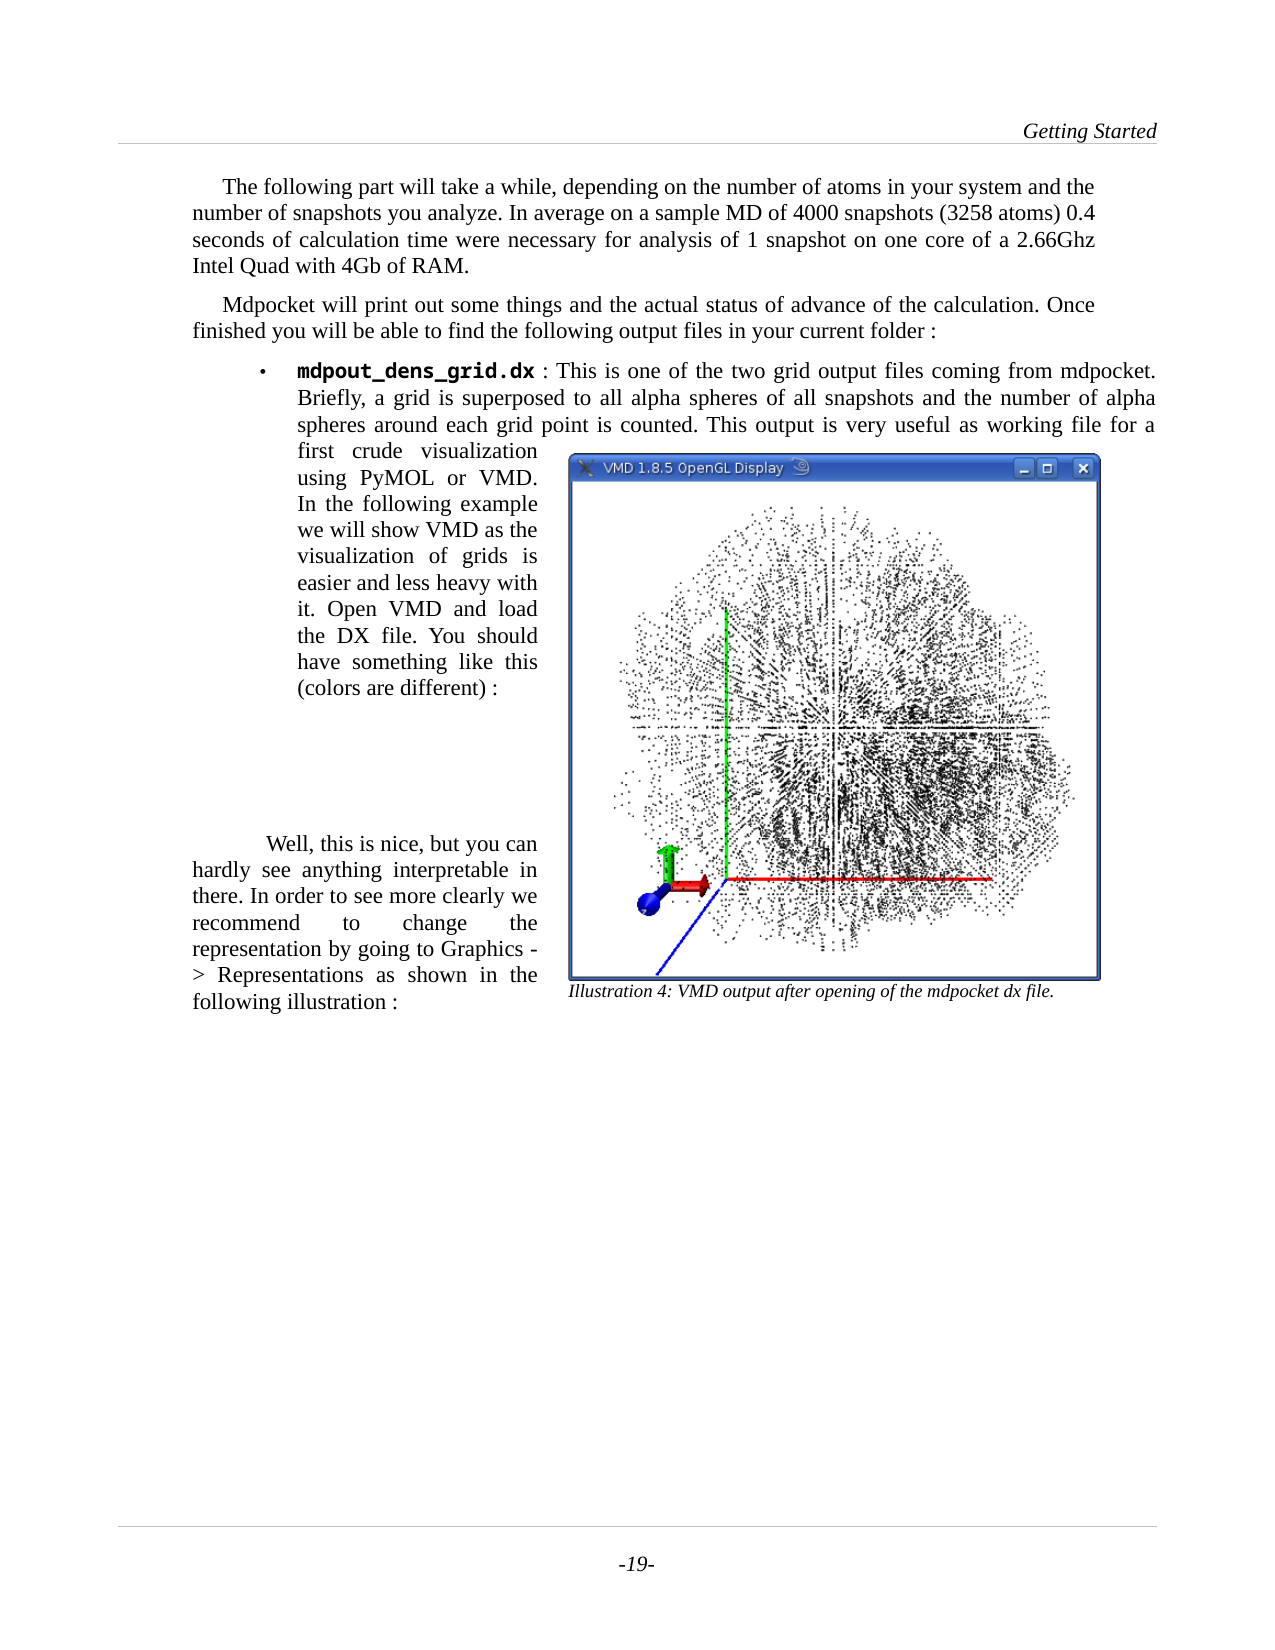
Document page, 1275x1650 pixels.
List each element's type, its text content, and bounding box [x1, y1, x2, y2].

picture [568, 453, 1101, 981]
list mdpout_dens_grid.dx : This is one of the two grid output files coming from mdpocket. Briefly, a grid is superposed to all alpha spheres of all snapshots and the number of alpha spheres around each grid point is counted. This output is very useful as working file for a first crude visualization using PyMOL or VMD. In the following example we will show VMD as the visualization of grids is easier and less heavy with it. Open VMD and load the DX file. You should have something like this (colors are different) : [259, 356, 1157, 701]
text Mdpocket will print out some things and the actual status of advance of the calculation. Once finished you will be able to find the following output files in your current folder : [192, 291, 1097, 343]
list Illustration 4: VMD output after opening of the mdpocket dx file. [568, 981, 1101, 1002]
text The following part will take a while, depending on the number of atoms in your system and the number of snapshots you analyze. In average on a sample MD of 4000 snapshots (3258 atoms) 0.4 seconds of calculation time were necessary for analysis of 1 snapshot on one core of a 2.66Ghz Intel Quad with 4Gb of RAM. [192, 173, 1097, 278]
text Well, this is nice, but you can hardly see anything interpretable in there. In order to see more clearly we recommend to change the representation by going to Graphics -> Representations as shown in the following illustration : [192, 830, 1097, 1014]
